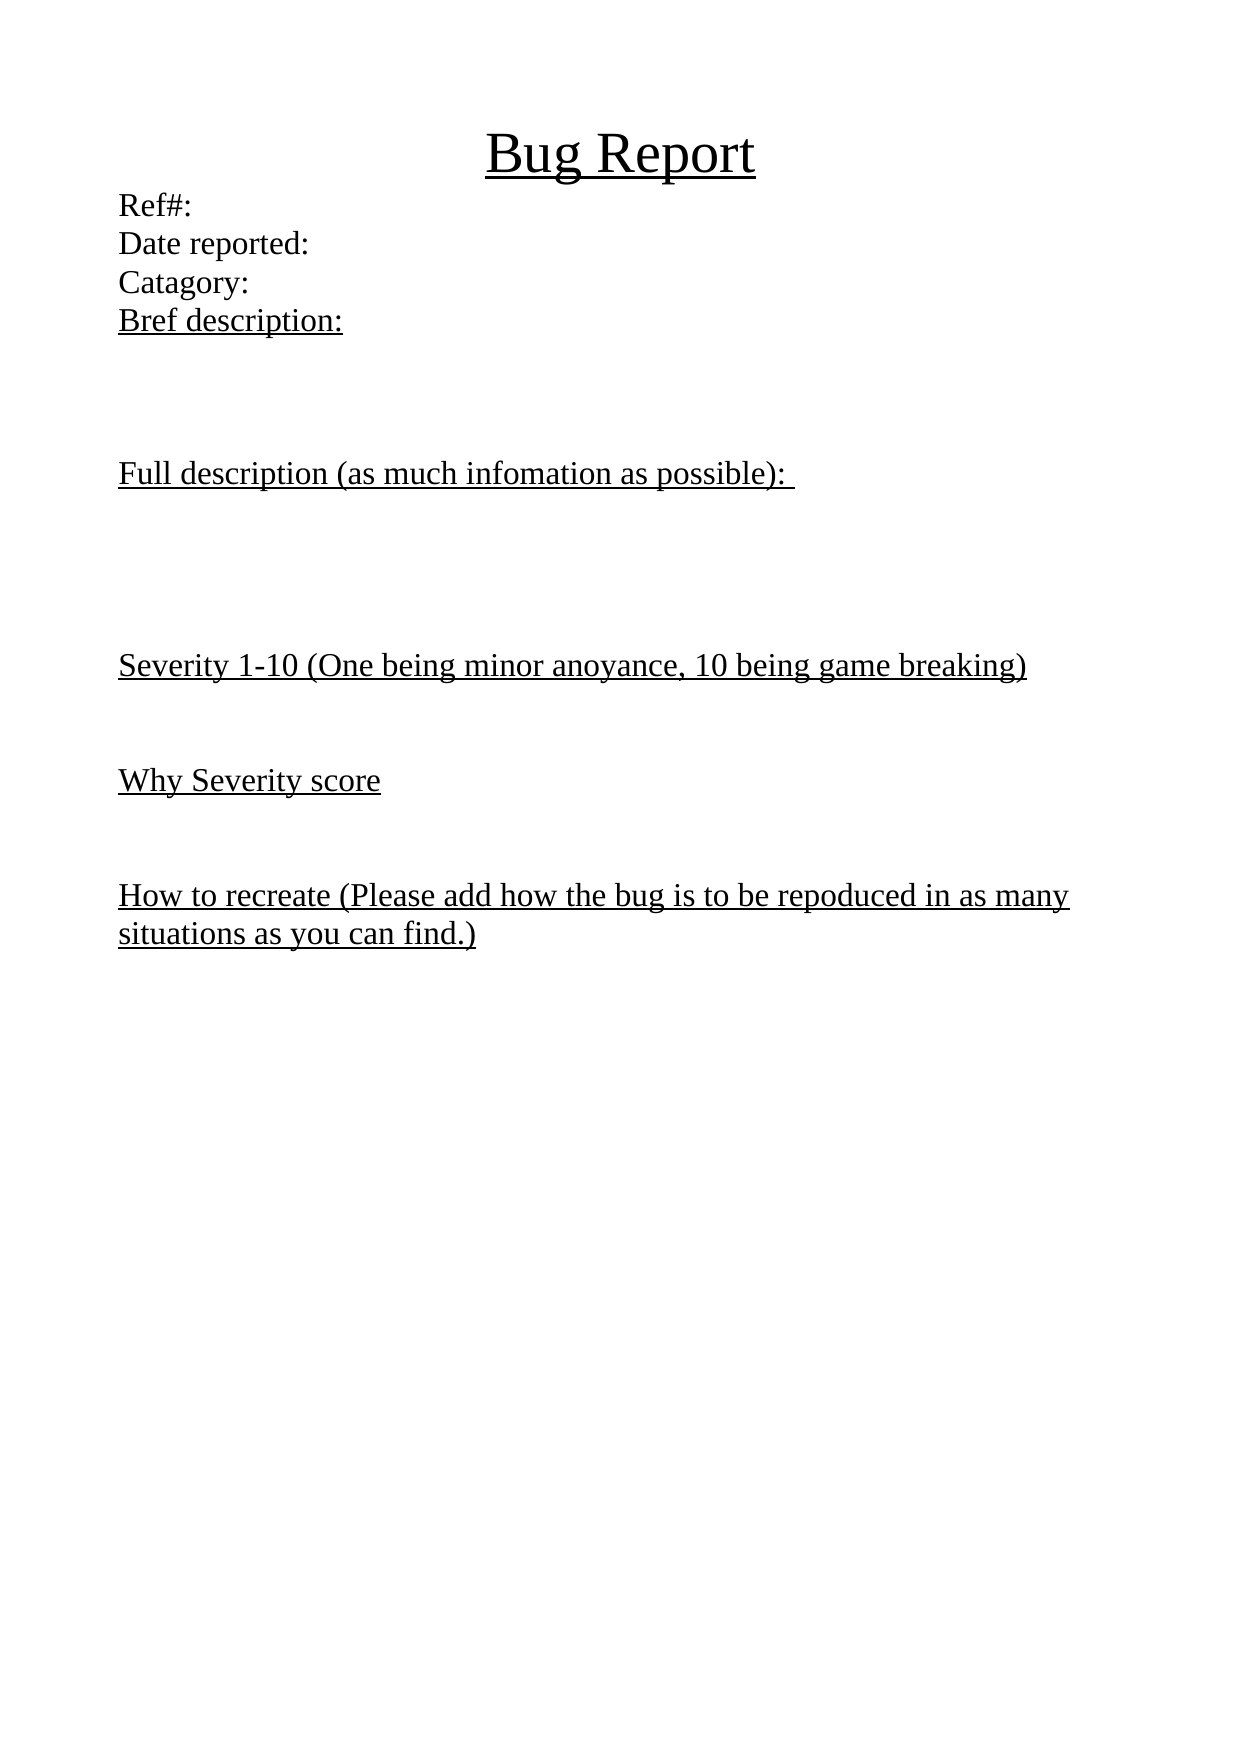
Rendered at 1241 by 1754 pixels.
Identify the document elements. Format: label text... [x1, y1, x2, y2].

text Bref description: [118, 300, 1122, 338]
text How to recreate (Please add how the bug is to be repoduced in as many situations as you can find.) [118, 875, 1122, 952]
text Ref#: [118, 185, 1122, 223]
text Severity 1-10 (One being minor anoyance, 10 being game breaking) [118, 645, 1122, 683]
text Bug Report [118, 118, 1122, 185]
text Full description (as much infomation as possible): [118, 453, 1122, 492]
text Date reported: [118, 223, 1122, 262]
text Catagory: [118, 262, 1122, 300]
text Why Severity score [118, 760, 1122, 798]
